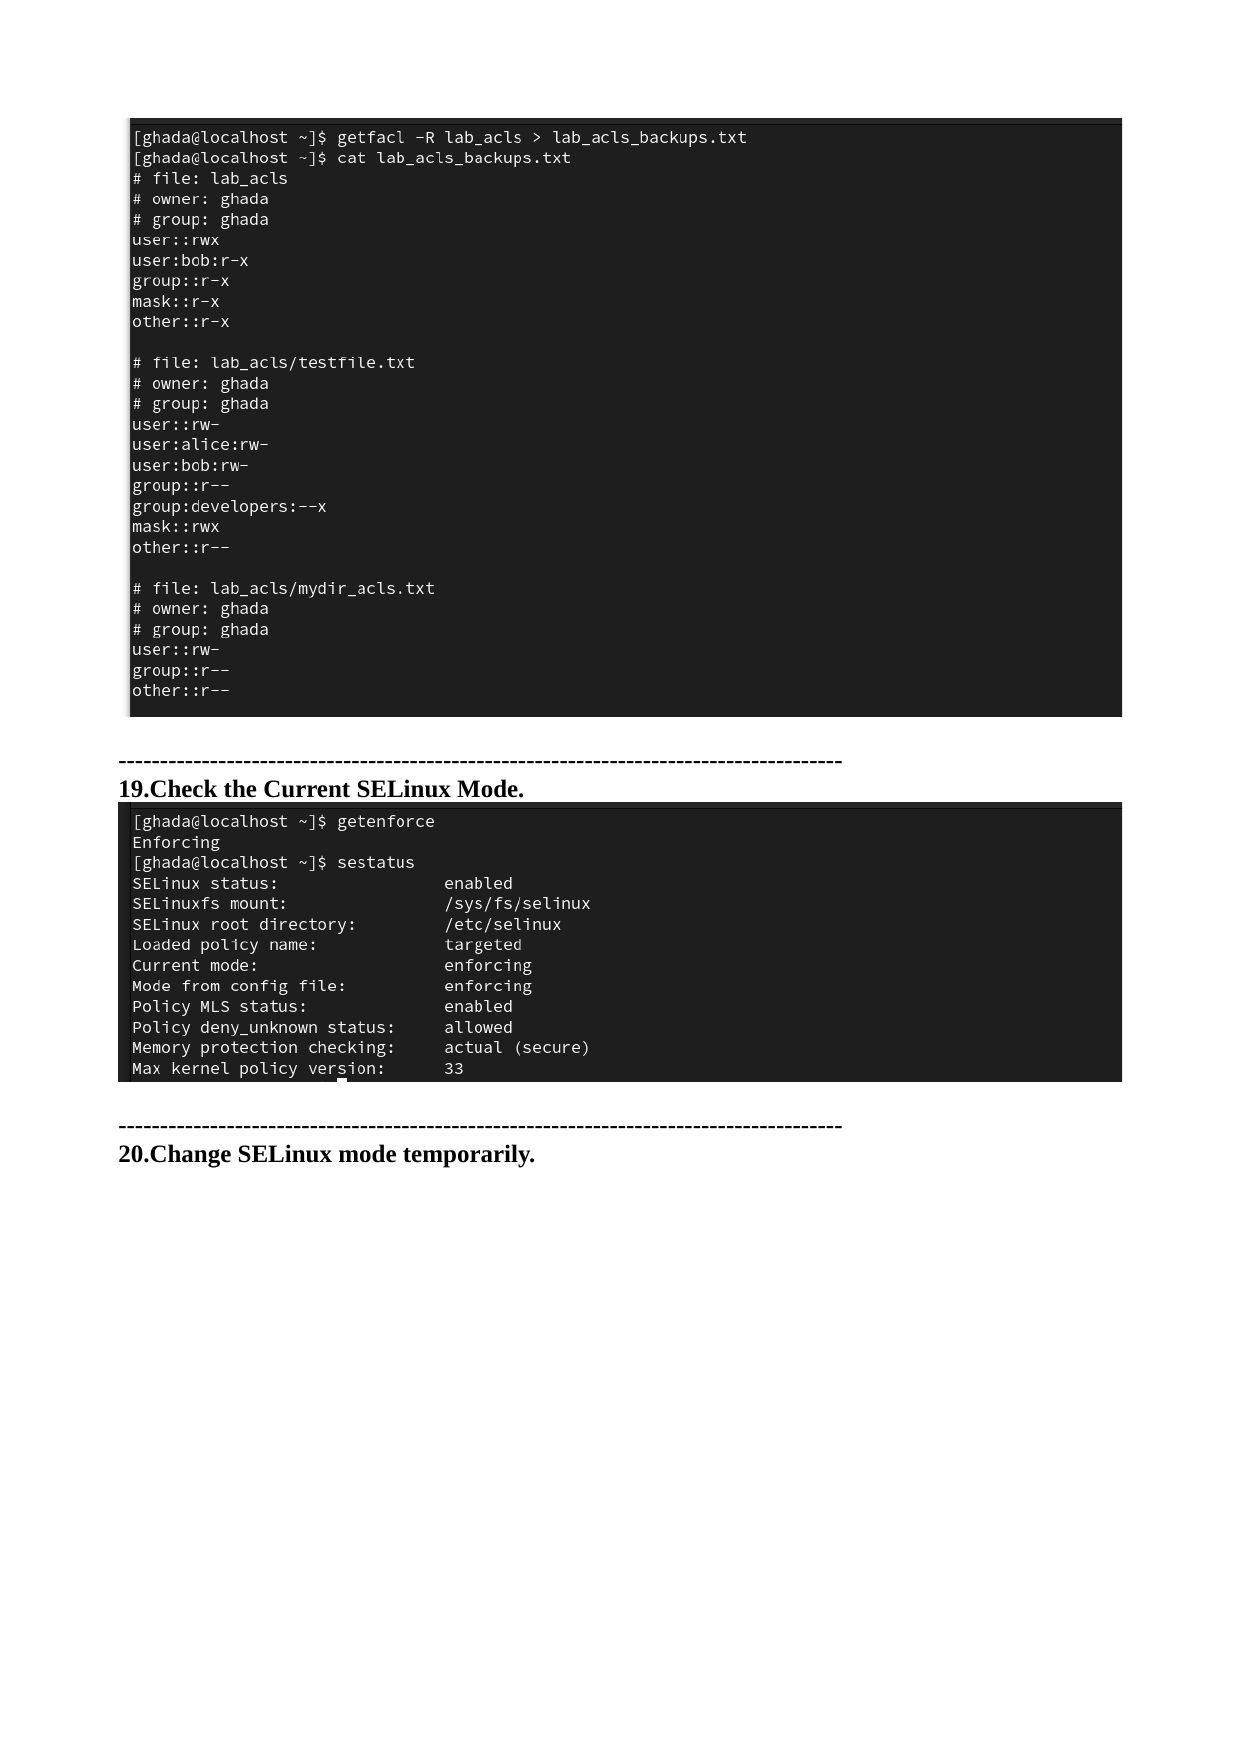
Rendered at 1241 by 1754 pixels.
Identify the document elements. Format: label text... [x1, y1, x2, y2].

text --------------------------------------------------------------------------------------- [118, 745, 1122, 774]
text --------------------------------------------------------------------------------------- [118, 1110, 1122, 1139]
text 19.Check the Current SELinux Mode. [118, 774, 1122, 802]
picture [118, 802, 1123, 1082]
text 20.Change SELinux mode temporarily. [118, 1139, 1122, 1168]
picture [118, 118, 1123, 717]
